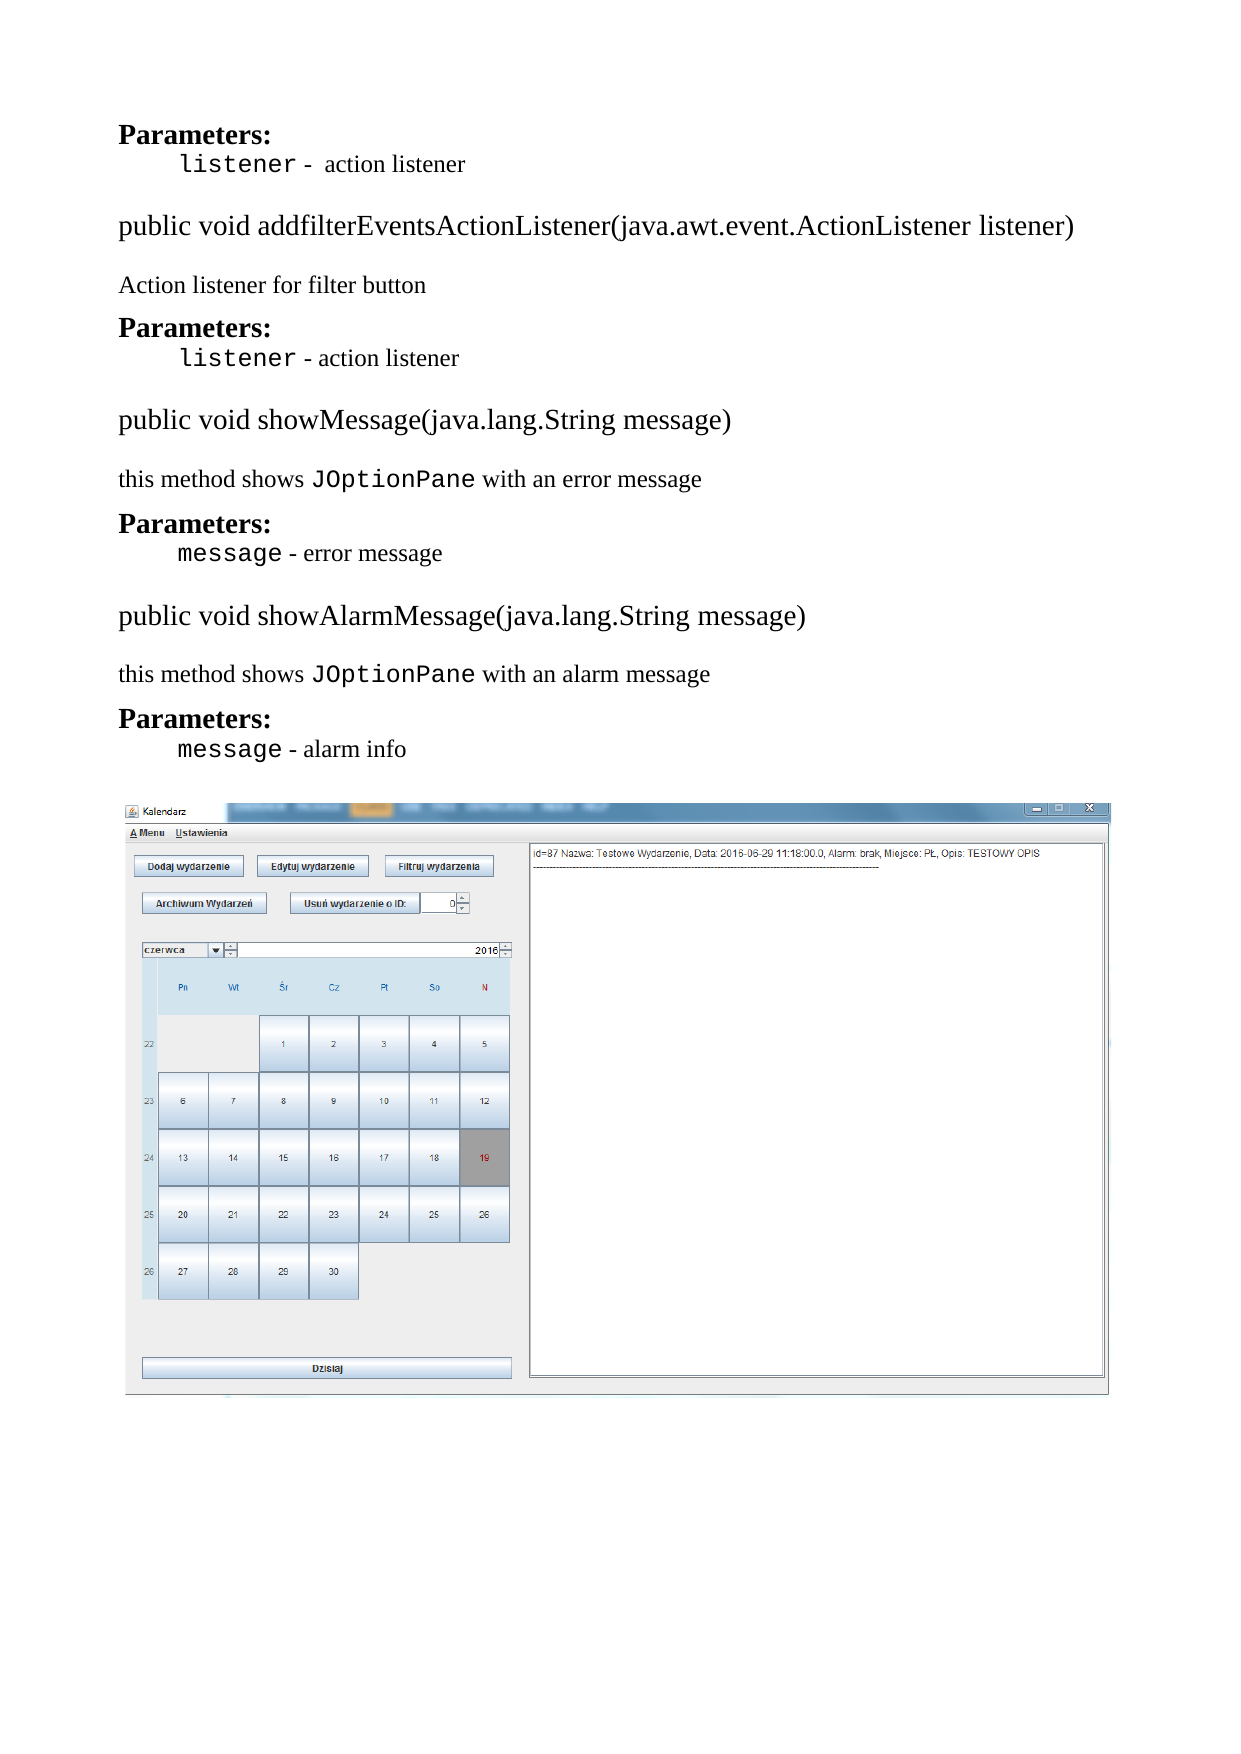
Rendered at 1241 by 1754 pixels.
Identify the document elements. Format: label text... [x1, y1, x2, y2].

list message - alarm info [177, 735, 1122, 765]
subtitle Parameters: [118, 312, 1122, 344]
text this method shows JOptionPane with an error message [118, 465, 1122, 495]
text public void addfilterEventsActionListener(java.awt.event.ActionListener listener) [118, 210, 1122, 242]
subtitle Parameters: [118, 118, 1122, 150]
subtitle Parameters: [118, 507, 1122, 539]
list listener - action listener [177, 344, 1122, 374]
list message - error message [177, 539, 1122, 569]
text Action listener for filter button [118, 271, 1122, 299]
list listener - action listener [177, 150, 1122, 180]
text public void showAlarmMessage(java.lang.String message) [118, 599, 1122, 631]
text this method shows JOptionPane with an alarm message [118, 661, 1122, 690]
picture [125, 803, 1112, 1398]
text public void showMessage(java.lang.String message) [118, 403, 1122, 436]
subtitle Parameters: [118, 703, 1122, 735]
